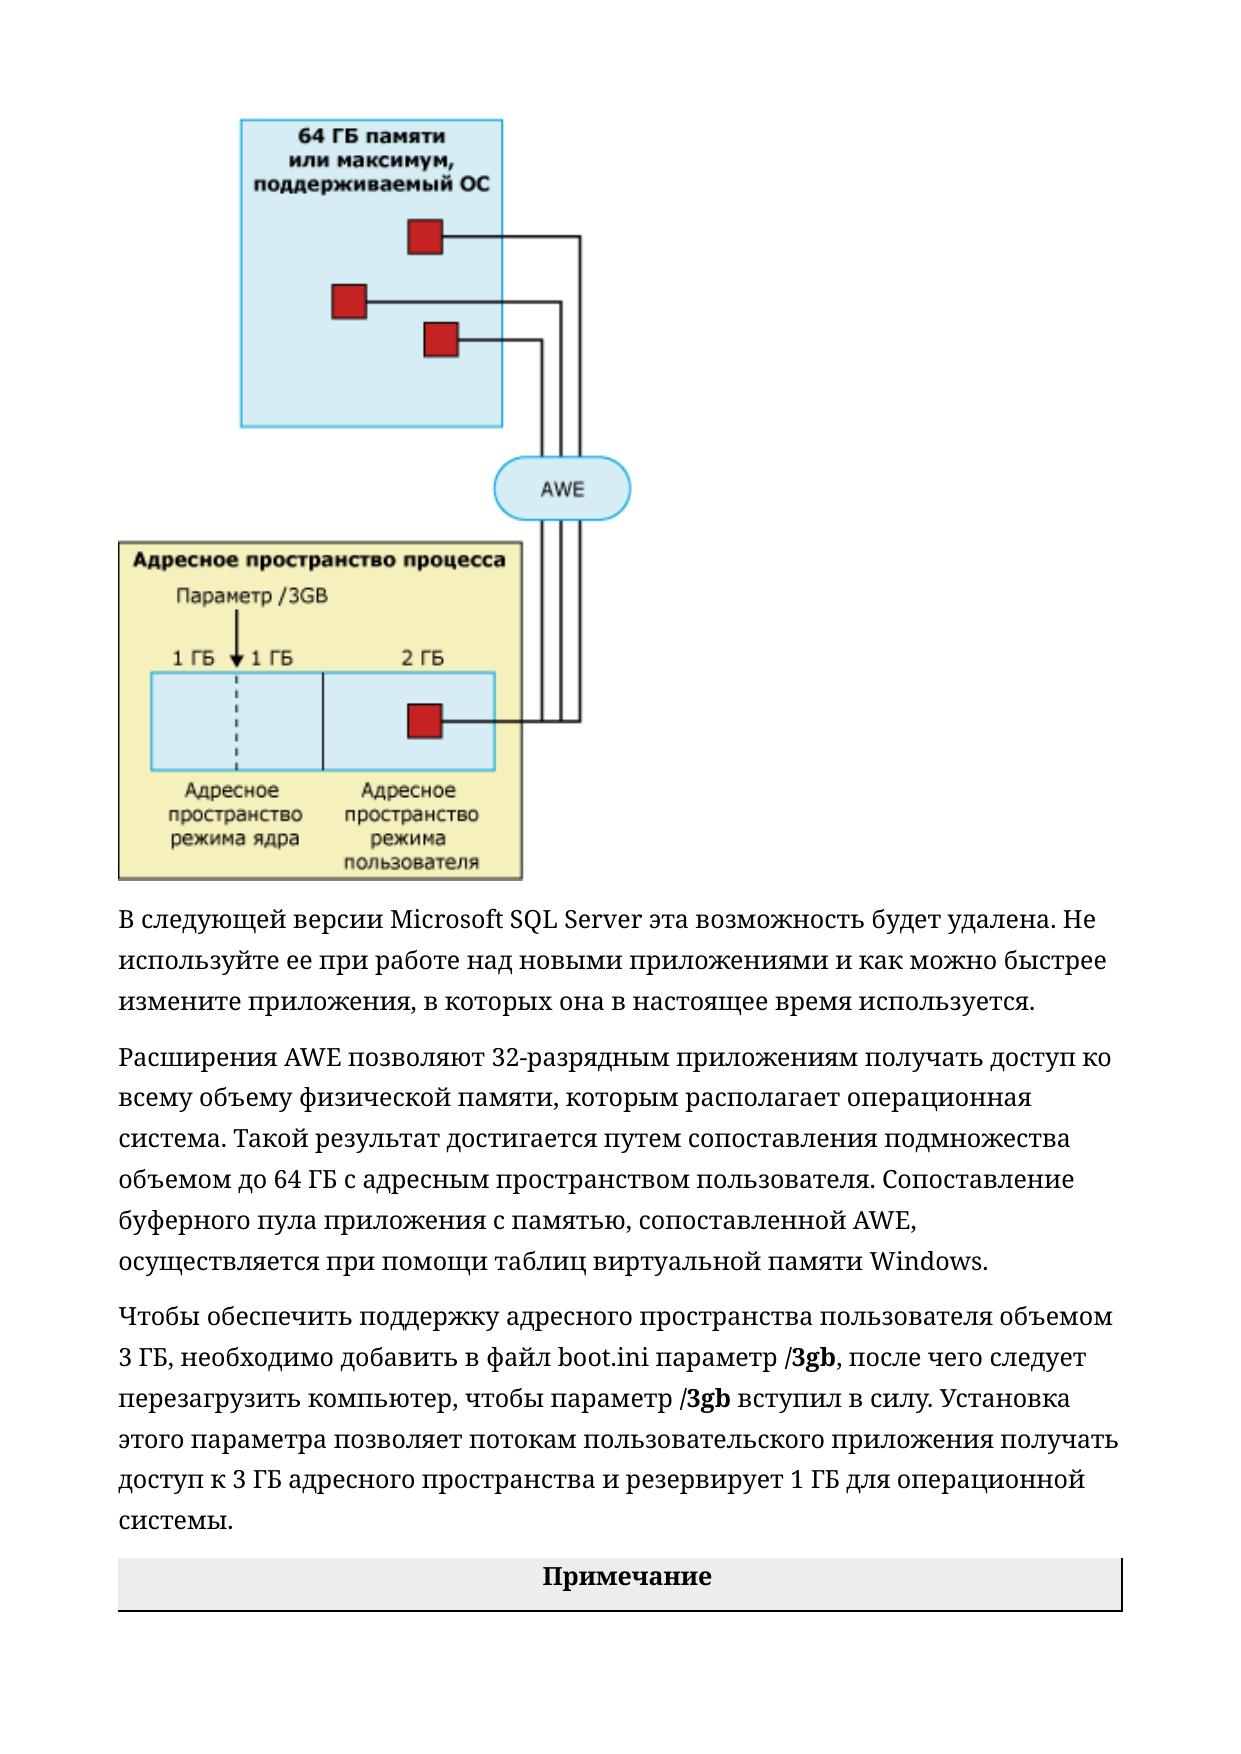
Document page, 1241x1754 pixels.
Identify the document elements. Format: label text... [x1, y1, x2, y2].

picture [118, 118, 632, 881]
picture [513, 1559, 543, 1586]
text В следующей версии Microsoft SQL Server эта возможность будет удалена. Не используйте ее при работе над новыми приложениями и как можно быстрее измените приложения, в которых она в настоящее время используется. [118, 902, 1122, 1018]
table_header Примечание [118, 1558, 1121, 1610]
text Чтобы обеспечить поддержку адресного пространства пользователя объемом 3 ГБ, необходимо добавить в файл boot.ini параметр /3gb, после чего следует перезагрузить компьютер, чтобы параметр /3gb вступил в силу. Установка этого параметра позволяет потокам пользовательского приложения получать доступ к 3 ГБ адресного пространства и резервирует 1 ГБ для операционной системы. [118, 1299, 1122, 1537]
text Расширения AWE позволяют 32-разрядным приложениям получать доступ ко всему объему физической памяти, которым располагает операционная система. Такой результат достигается путем сопоставления подмножества объемом до 64 ГБ с адресным пространством пользователя. Сопоставление буферного пула приложения с памятью, сопоставленной AWE, осуществляется при помощи таблиц виртуальной памяти Windows. [118, 1039, 1122, 1277]
